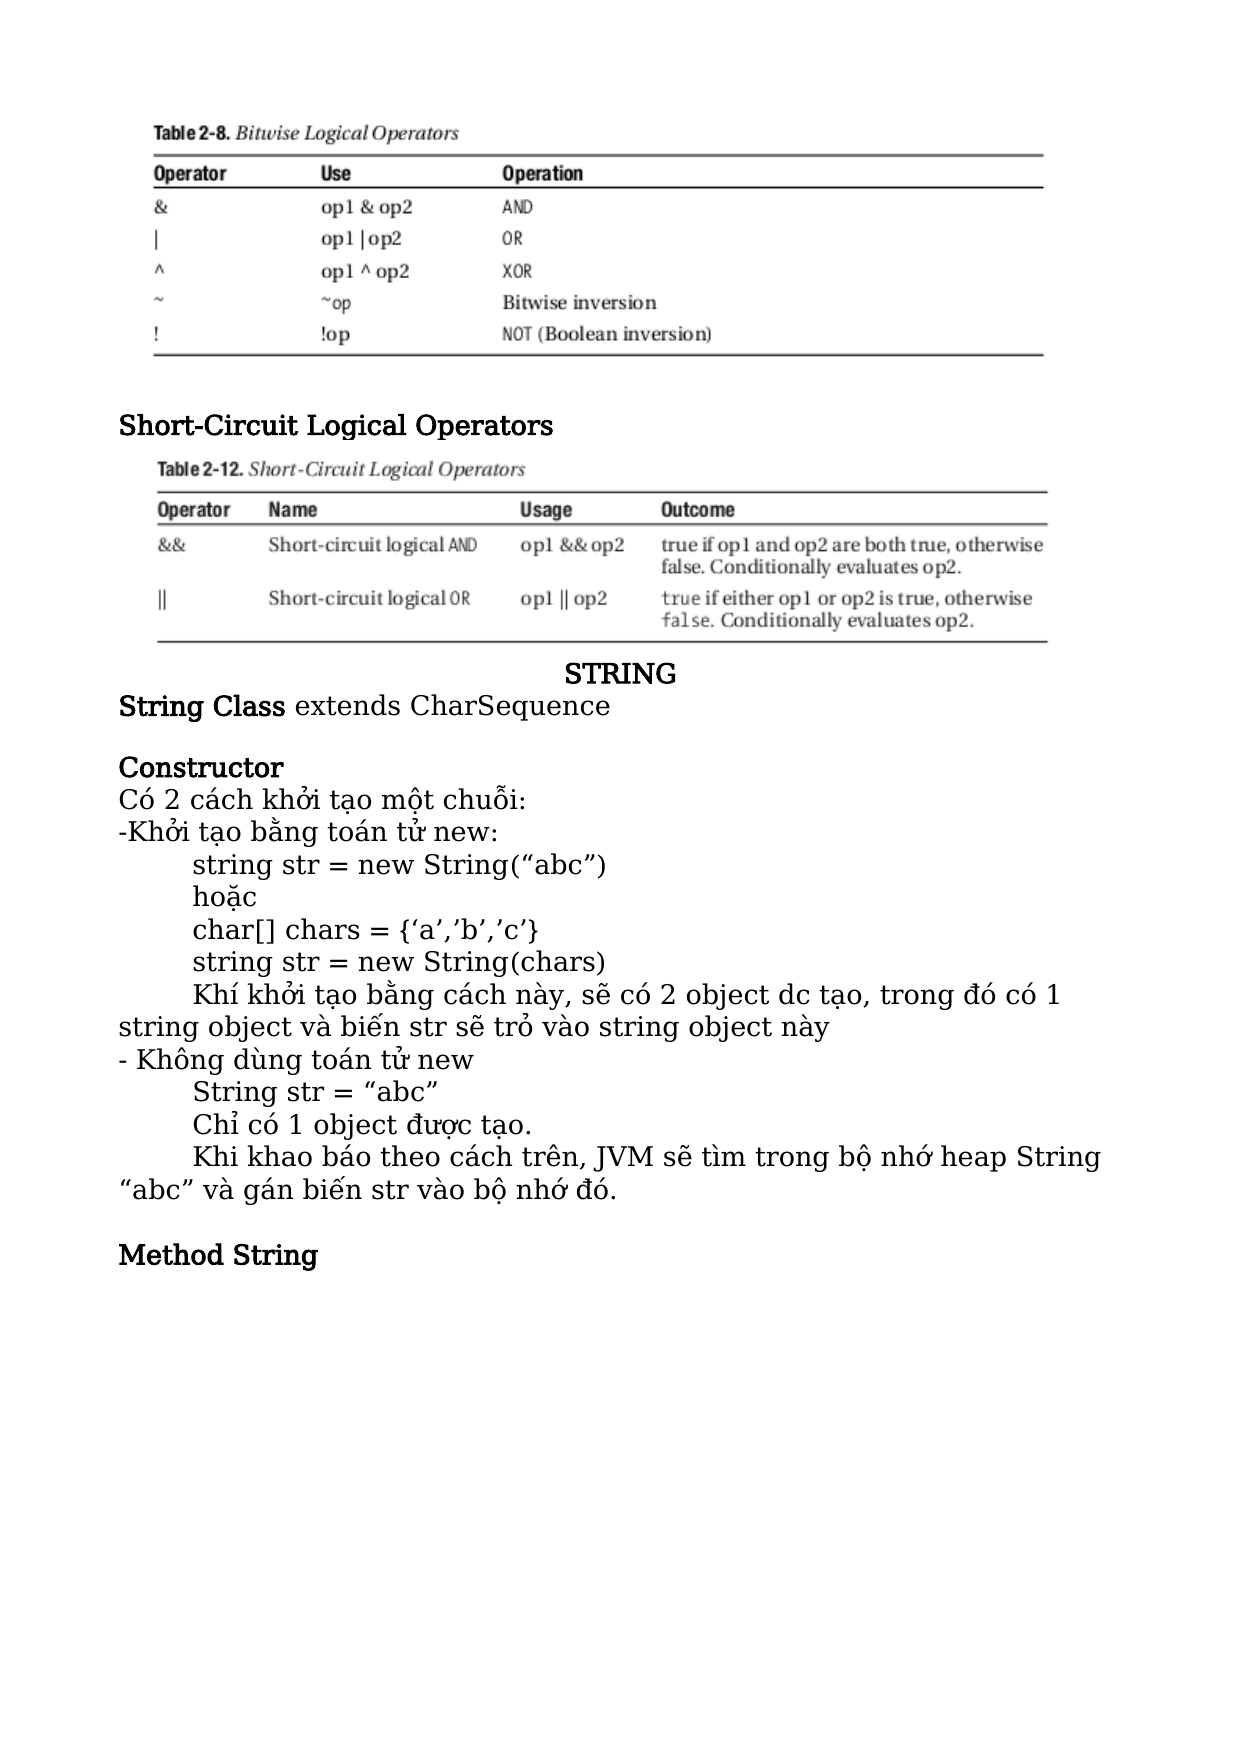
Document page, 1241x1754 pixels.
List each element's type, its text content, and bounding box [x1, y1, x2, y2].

text String Class extends CharSequence [118, 689, 1122, 721]
text Khi khao báo theo cách trên, JVM sẽ tìm trong bộ nhớ heap String “abc” và gán biến str vào bộ nhớ đó. [118, 1140, 1122, 1205]
picture [140, 118, 1100, 380]
text String str = “abc” [118, 1075, 1122, 1107]
text char[] chars = {‘a’,’b’,’c’} [118, 912, 1122, 945]
text Có 2 cách khởi tạo một chuỗi: [118, 782, 1122, 815]
picture [150, 440, 1090, 657]
text string str = new String(chars) [118, 945, 1122, 977]
text Short-Circuit Logical Operators [118, 408, 1122, 440]
text Chỉ có 1 object được tạo. [118, 1107, 1122, 1140]
text Khí khởi tạo bằng cách này, sẽ có 2 object dc tạo, trong đó có 1 string object và biến str sẽ trỏ vào string object này [118, 977, 1122, 1042]
text -Khởi tạo bằng toán tử new: [118, 815, 1122, 847]
text - Không dùng toán tử new [118, 1042, 1122, 1075]
text STRING [118, 534, 1122, 689]
text Method String [118, 1237, 1122, 1270]
text hoặc [118, 880, 1122, 912]
text Constructor [118, 750, 1122, 782]
text string str = new String(“abc”) [118, 847, 1122, 880]
